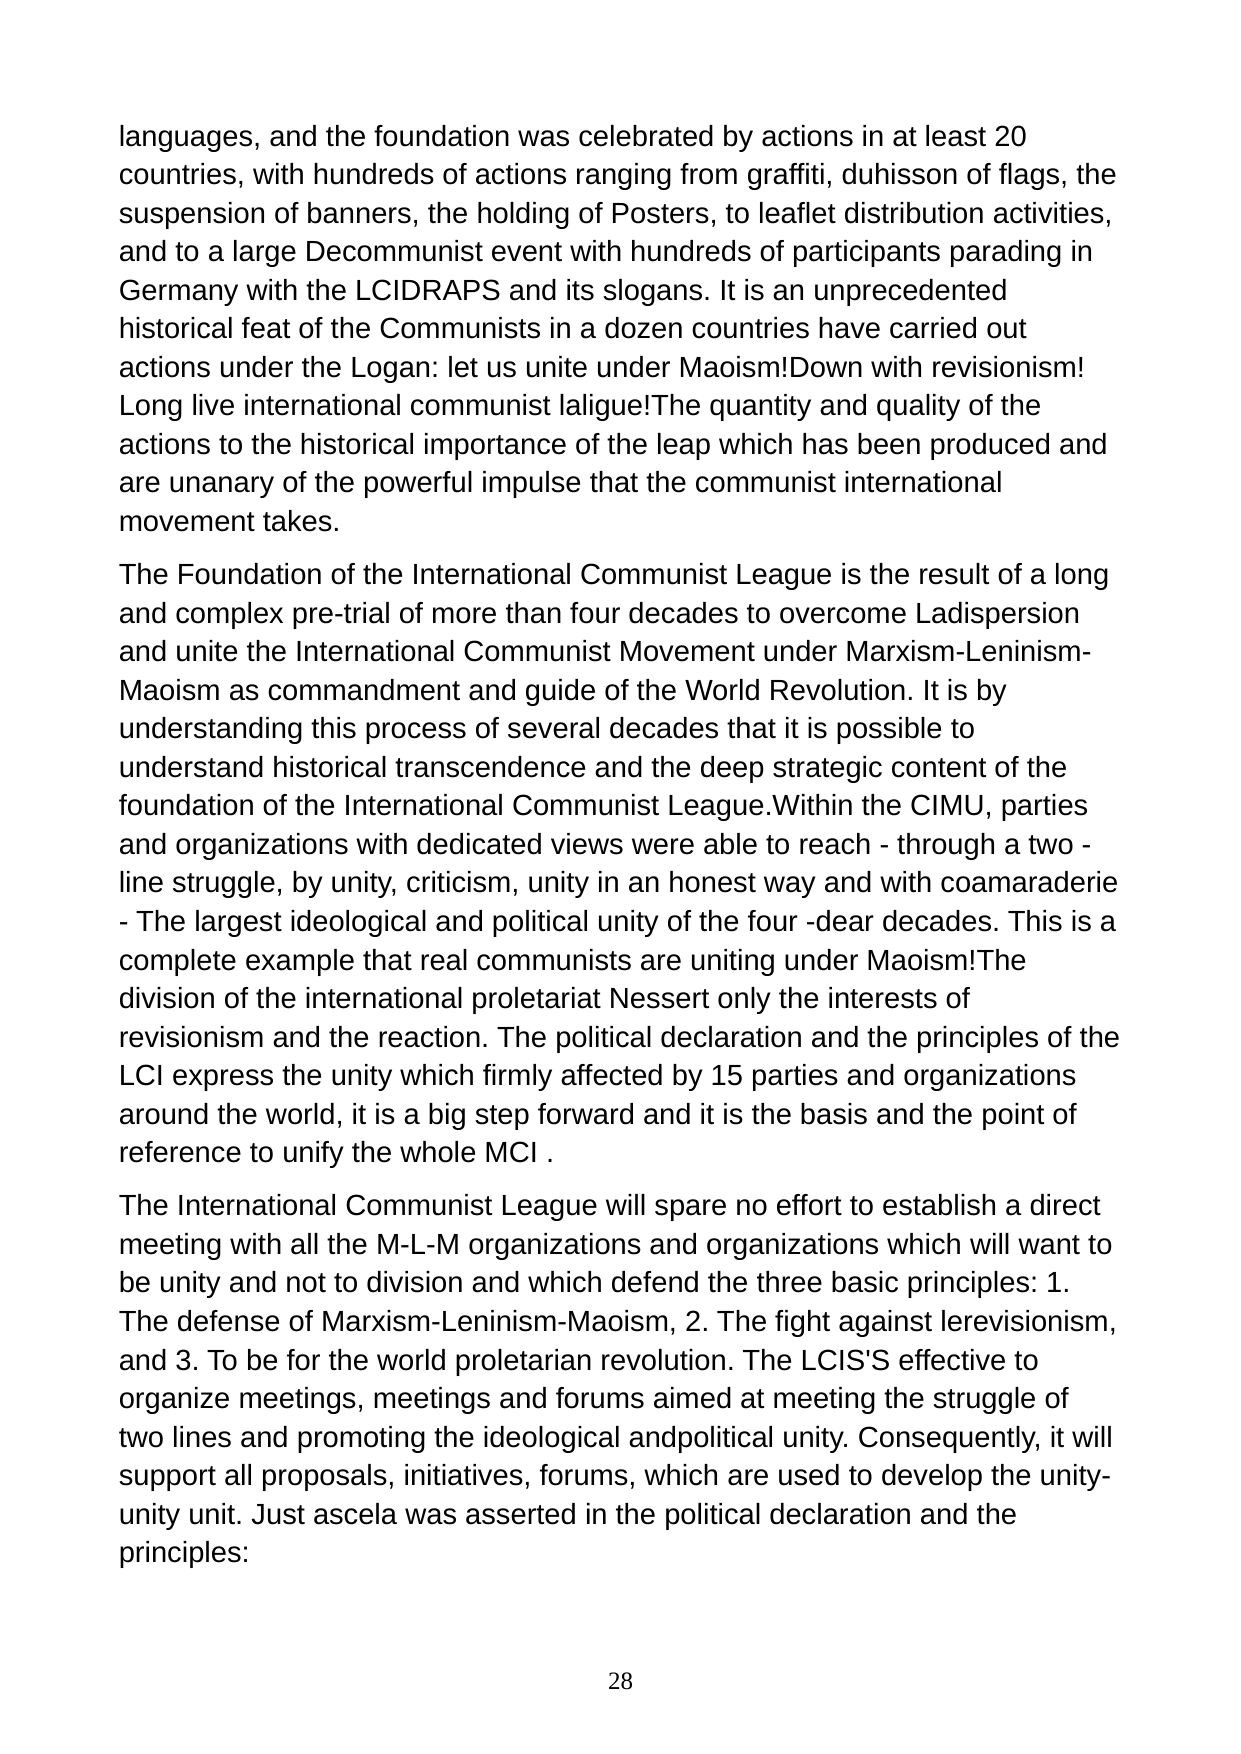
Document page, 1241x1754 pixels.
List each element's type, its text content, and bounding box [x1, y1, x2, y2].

text languages, and the foundation was celebrated by actions in at least 20 countries, with hundreds of actions ranging from graffiti, duhisson of flags, the suspension of banners, the holding of Posters, to leaflet distribution activities, and to a large Decommunist event with hundreds of participants parading in Germany with the LCIDRAPS and its slogans. It is an unprecedented historical feat of the Communists in a dozen countries have carried out actions under the Logan: let us unite under Maoism!Down with revisionism!Long live international communist laligue!The quantity and quality of the actions to the historical importance of the leap which has been produced and are unanary of the powerful impulse that the communist international movement takes. [118, 118, 1122, 537]
text The Foundation of the International Communist League is the result of a long and complex pre-trial of more than four decades to overcome Ladispersion and unite the International Communist Movement under Marxism-Leninism-Maoism as commandment and guide of the World Revolution. It is by understanding this process of several decades that it is possible to understand historical transcendence and the deep strategic content of the foundation of the International Communist League.Within the CIMU, parties and organizations with dedicated views were able to reach - through a two -line struggle, by unity, criticism, unity in an honest way and with coamaraderie - The largest ideological and political unity of the four -dear decades. This is a complete example that real communists are uniting under Maoism!The division of the international proletariat Nessert only the interests of revisionism and the reaction. The political declaration and the principles of the LCI express the unity which firmly affected by 15 parties and organizations around the world, it is a big step forward and it is the basis and the point of reference to unify the whole MCI . [118, 557, 1122, 1169]
text The International Communist League will spare no effort to establish a direct meeting with all the M-L-M organizations and organizations which will want to be unity and not to division and which defend the three basic principles: 1. The defense of Marxism-Leninism-Maoism, 2. The fight against lerevisionism, and 3. To be for the world proletarian revolution. The LCIS'S effective to organize meetings, meetings and forums aimed at meeting the struggle of two lines and promoting the ideological andpolitical unity. Consequently, it will support all proposals, initiatives, forums, which are used to develop the unity-unity unit. Just ascela was asserted in the political declaration and the principles: [118, 1188, 1122, 1569]
